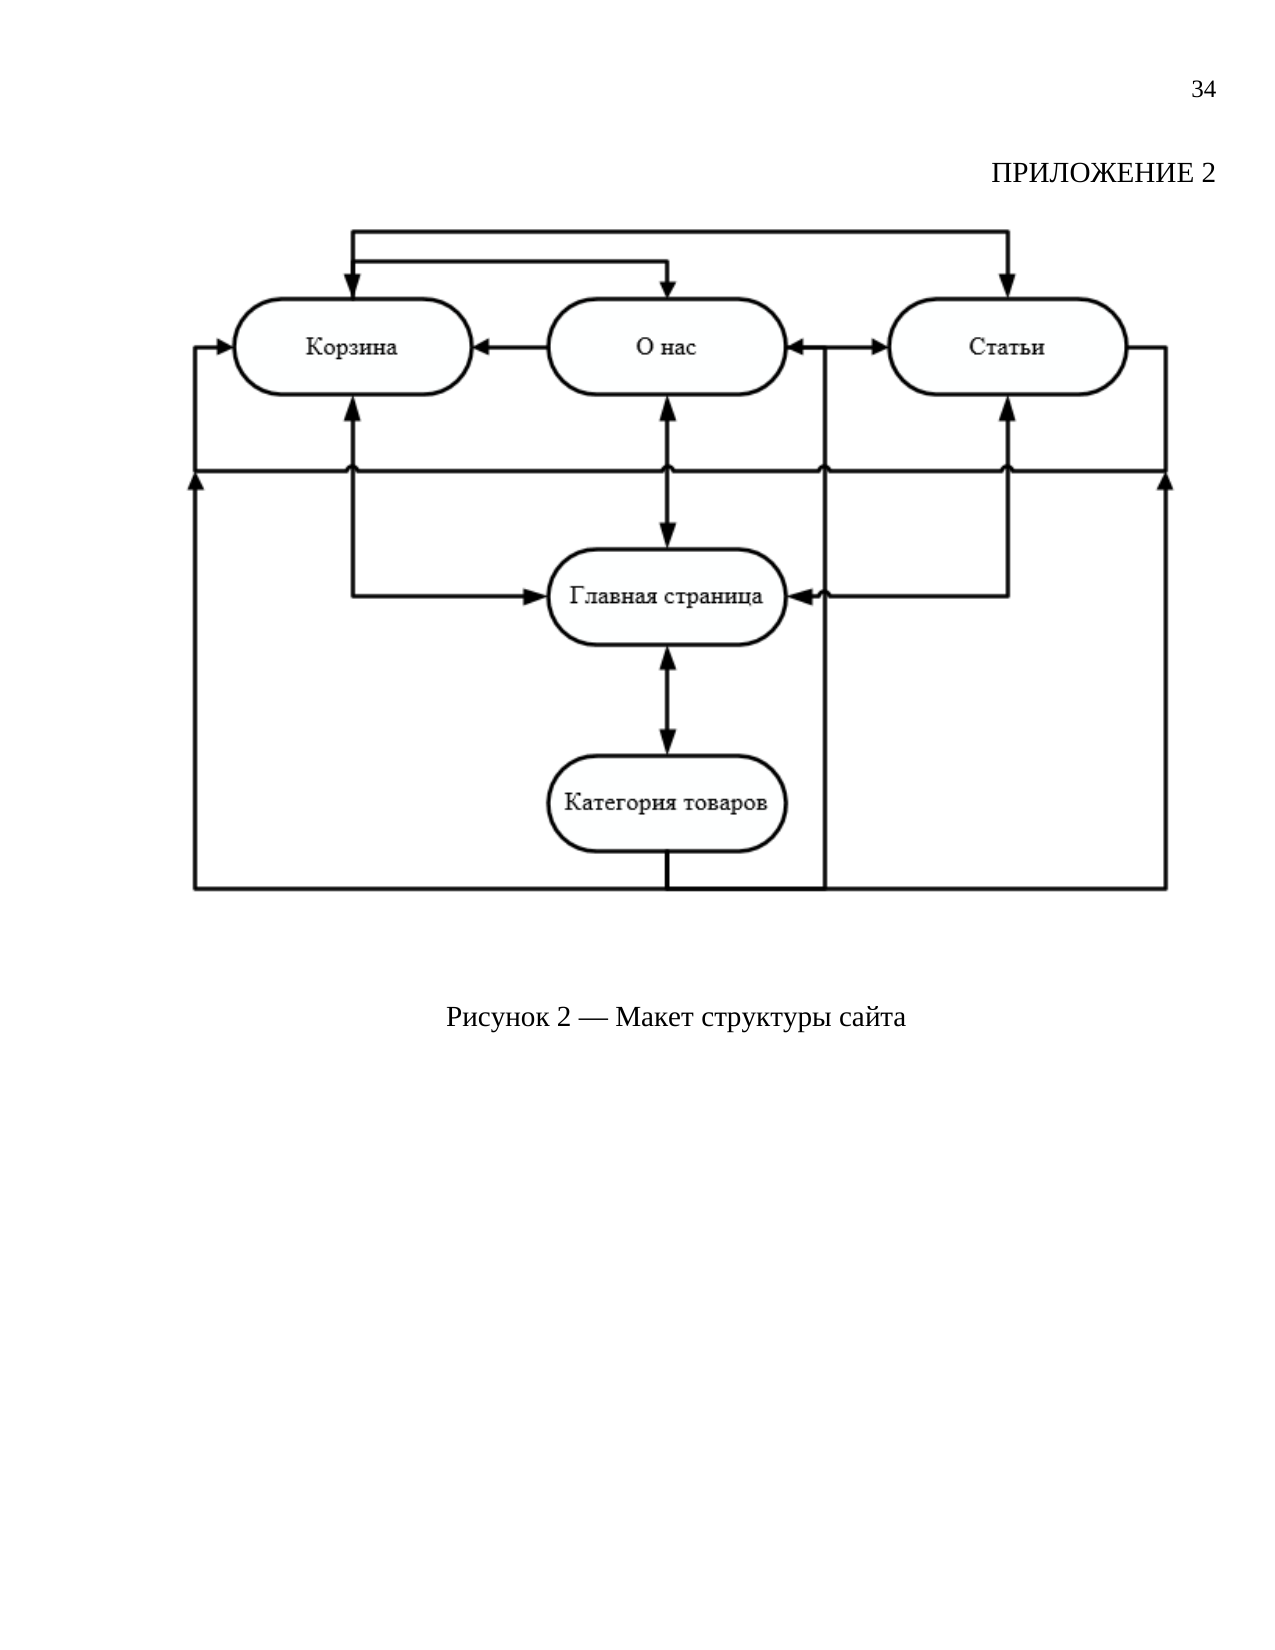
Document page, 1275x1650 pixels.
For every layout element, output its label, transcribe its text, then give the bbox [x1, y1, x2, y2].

picture [168, 214, 1184, 904]
subtitle ПРИЛОЖЕНИЕ 2 [136, 156, 1216, 189]
text Рисунок 2 — Макет структуры сайта [136, 999, 1216, 1033]
